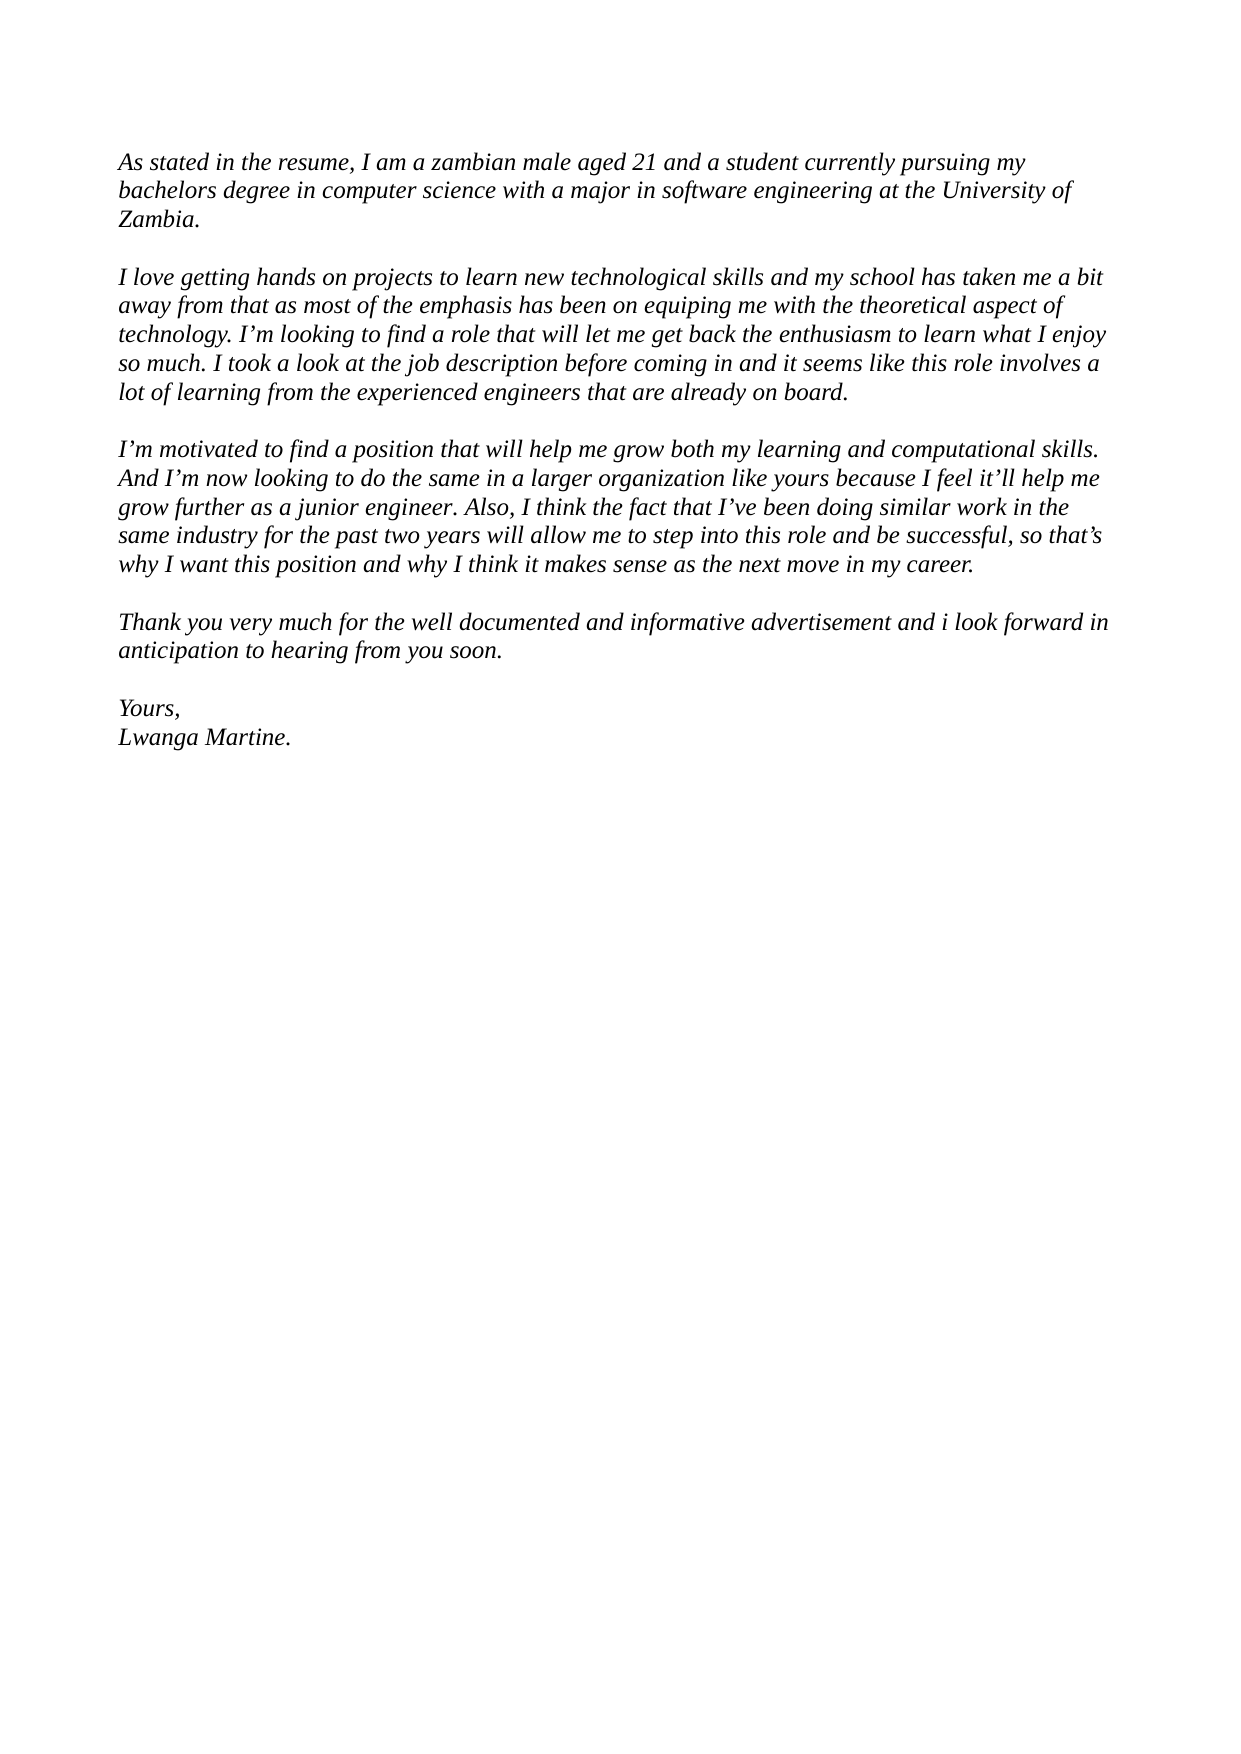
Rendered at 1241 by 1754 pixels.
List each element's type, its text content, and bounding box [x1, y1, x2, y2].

text Lwanga Martine. [118, 722, 1122, 751]
text As stated in the resume, I am a zambian male aged 21 and a student currently pursuing my bachelors degree in computer science with a major in software engineering at the University of Zambia. [118, 147, 1122, 233]
text I love getting hands on projects to learn new technological skills and my school has taken me a bit away from that as most of the emphasis has been on equiping me with the theoretical aspect of technology. I’m looking to find a role that will let me get back the enthusiasm to learn what I enjoy so much. I took a look at the job description before coming in and it seems like this role involves a lot of learning from the experienced engineers that are already on board. [118, 262, 1122, 406]
text Thank you very much for the well documented and informative advertisement and i look forward in anticipation to hearing from you soon. [118, 607, 1122, 664]
text Yours, [118, 693, 1122, 722]
text I’m motivated to find a position that will help me grow both my learning and computational skills. And I’m now looking to do the same in a larger organization like yours because I feel it’ll help me grow further as a junior engineer. Also, I think the fact that I’ve been doing similar work in the same industry for the past two years will allow me to step into this role and be successful, so that’s why I want this position and why I think it makes sense as the next move in my career. [118, 434, 1122, 578]
